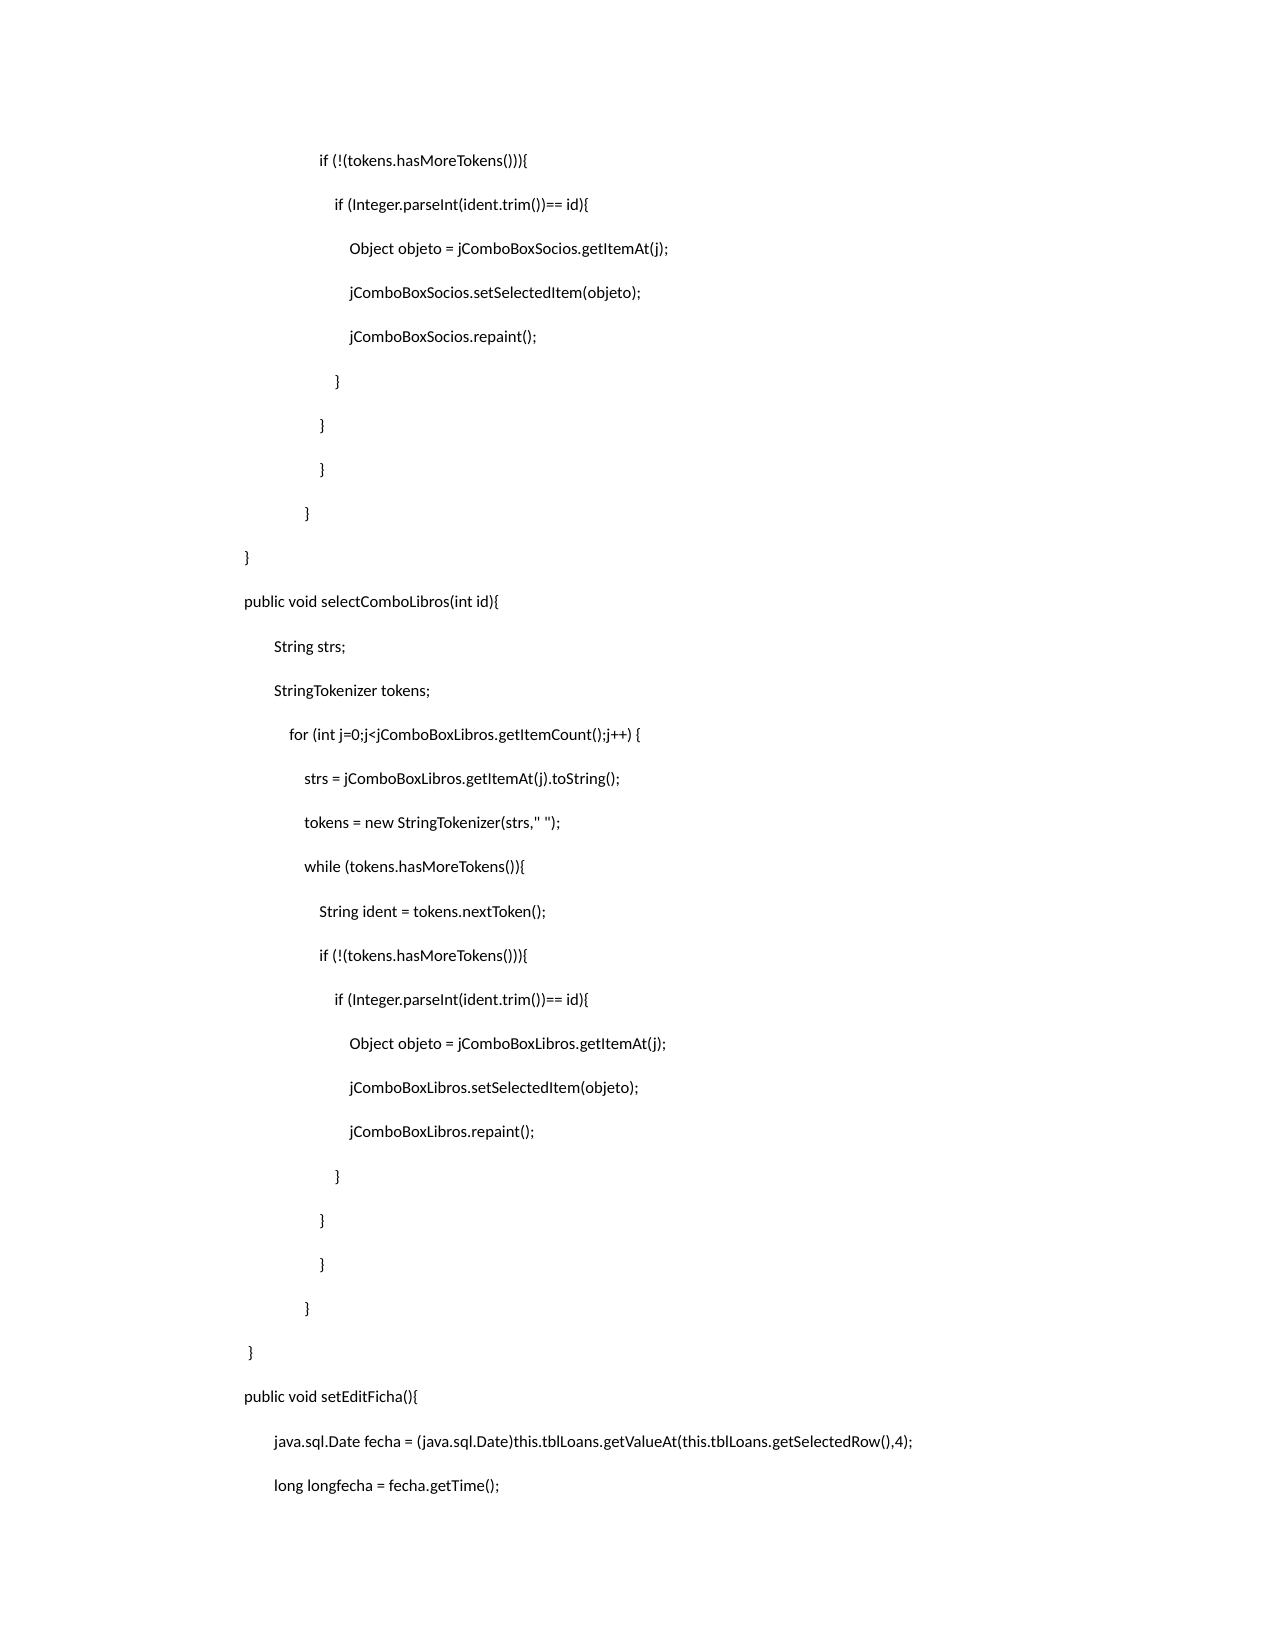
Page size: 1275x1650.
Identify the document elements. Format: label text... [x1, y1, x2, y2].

text if (!(tokens.hasMoreTokens())){ [244, 150, 1087, 170]
text } [244, 415, 1087, 435]
text Object objeto = jComboBoxLibros.getItemAt(j); [244, 1033, 1087, 1054]
text jComboBoxLibros.setSelectedItem(objeto); [244, 1077, 1087, 1098]
text if (!(tokens.hasMoreTokens())){ [244, 945, 1087, 965]
text String ident = tokens.nextToken(); [244, 901, 1087, 921]
text String strs; [244, 636, 1087, 656]
text } [244, 1298, 1087, 1319]
text } [244, 503, 1087, 524]
text } [244, 459, 1087, 479]
text jComboBoxSocios.setSelectedItem(objeto); [244, 282, 1087, 303]
text } [244, 1342, 1087, 1363]
text Object objeto = jComboBoxSocios.getItemAt(j); [244, 238, 1087, 259]
text } [244, 1166, 1087, 1186]
text public void selectComboLibros(int id){ [244, 592, 1087, 612]
text } [244, 371, 1087, 391]
text strs = jComboBoxLibros.getItemAt(j).toString(); [244, 768, 1087, 789]
text StringTokenizer tokens; [244, 680, 1087, 700]
text } [244, 547, 1087, 568]
text for (int j=0;j<jComboBoxLibros.getItemCount();j++) { [244, 724, 1087, 744]
text java.sql.Date fecha = (java.sql.Date)this.tblLoans.getValueAt(this.tblLoans.getSelectedRow(),4); [244, 1431, 1087, 1451]
text jComboBoxSocios.repaint(); [244, 327, 1087, 347]
text if (Integer.parseInt(ident.trim())== id){ [244, 989, 1087, 1009]
text jComboBoxLibros.repaint(); [244, 1122, 1087, 1142]
text public void setEditFicha(){ [244, 1387, 1087, 1407]
text } [244, 1210, 1087, 1230]
text if (Integer.parseInt(ident.trim())== id){ [244, 194, 1087, 214]
text while (tokens.hasMoreTokens()){ [244, 857, 1087, 877]
text tokens = new StringTokenizer(strs," "); [244, 812, 1087, 833]
text } [244, 1254, 1087, 1274]
text long longfecha = fecha.getTime(); [244, 1475, 1087, 1495]
